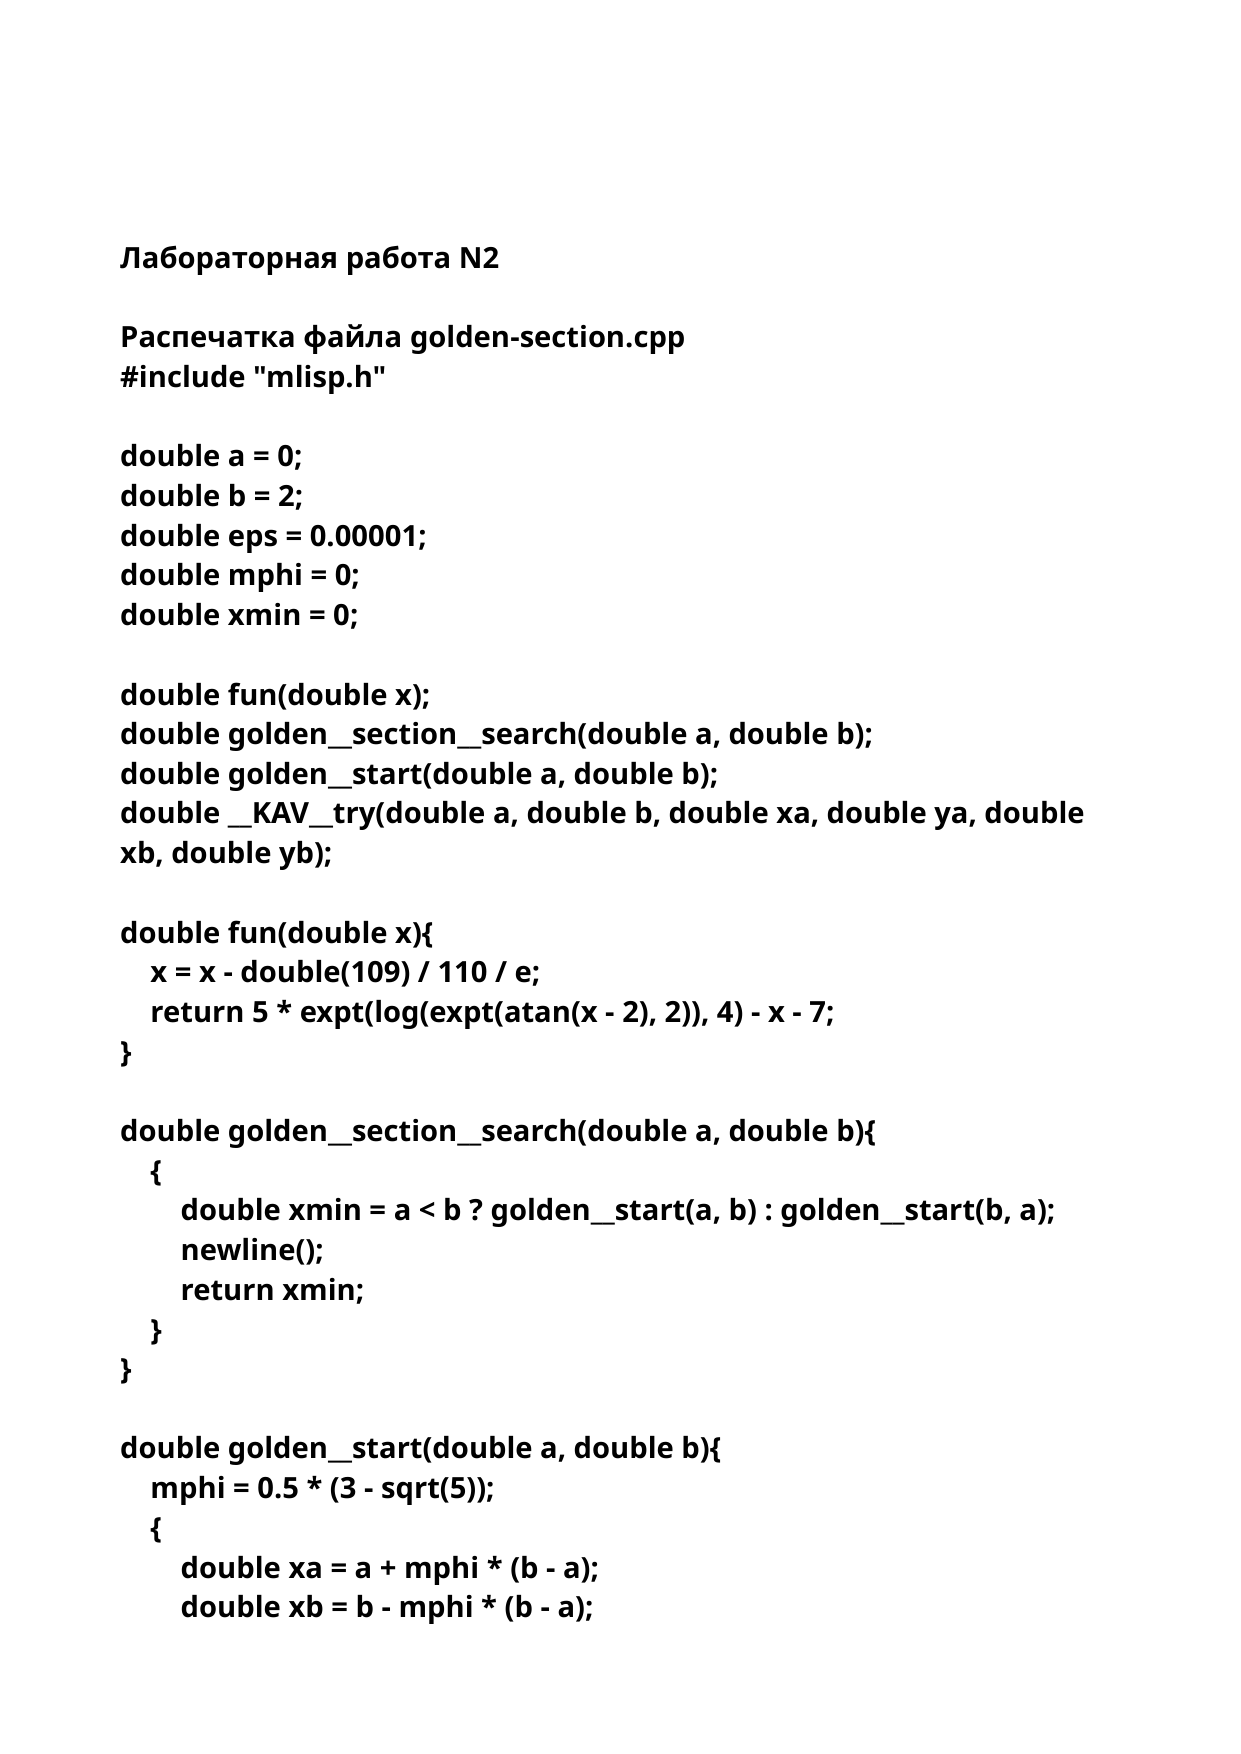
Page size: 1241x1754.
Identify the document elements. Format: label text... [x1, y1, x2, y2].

text Лабораторная работа N2 [120, 237, 1120, 277]
text double mphi = 0; [120, 555, 1120, 594]
text double __KAV__try(double a, double b, double xa, double ya, double xb, double yb); [120, 793, 1120, 872]
text double golden__section__search(double a, double b){ [120, 1110, 1120, 1150]
text double xmin = 0; [120, 594, 1120, 634]
text double fun(double x); [120, 674, 1120, 713]
text #include "mlisp.h" [120, 356, 1120, 396]
text { [120, 1507, 1120, 1547]
text double golden__start(double a, double b); [120, 753, 1120, 793]
text double xmin = a < b ? golden__start(a, b) : golden__start(b, a); [120, 1190, 1120, 1229]
text return 5 * expt(log(expt(atan(x - 2), 2)), 4) - x - 7; [120, 991, 1120, 1031]
text double xa = a + mphi * (b - a); [120, 1547, 1120, 1587]
text double golden__section__search(double a, double b); [120, 713, 1120, 753]
text double fun(double x){ [120, 912, 1120, 952]
text double b = 2; [120, 475, 1120, 515]
text x = x - double(109) / 110 / e; [120, 952, 1120, 991]
text Распечатка файла golden-section.cpp [120, 317, 1120, 356]
text double eps = 0.00001; [120, 515, 1120, 555]
text } [120, 1309, 1120, 1348]
text } [120, 1348, 1120, 1388]
text double golden__start(double a, double b){ [120, 1428, 1120, 1467]
text } [120, 1031, 1120, 1071]
text return xmin; [120, 1269, 1120, 1309]
text double a = 0; [120, 436, 1120, 475]
text double xb = b - mphi * (b - a); [120, 1587, 1120, 1626]
text newline(); [120, 1229, 1120, 1269]
text mphi = 0.5 * (3 - sqrt(5)); [120, 1467, 1120, 1507]
text { [120, 1150, 1120, 1190]
